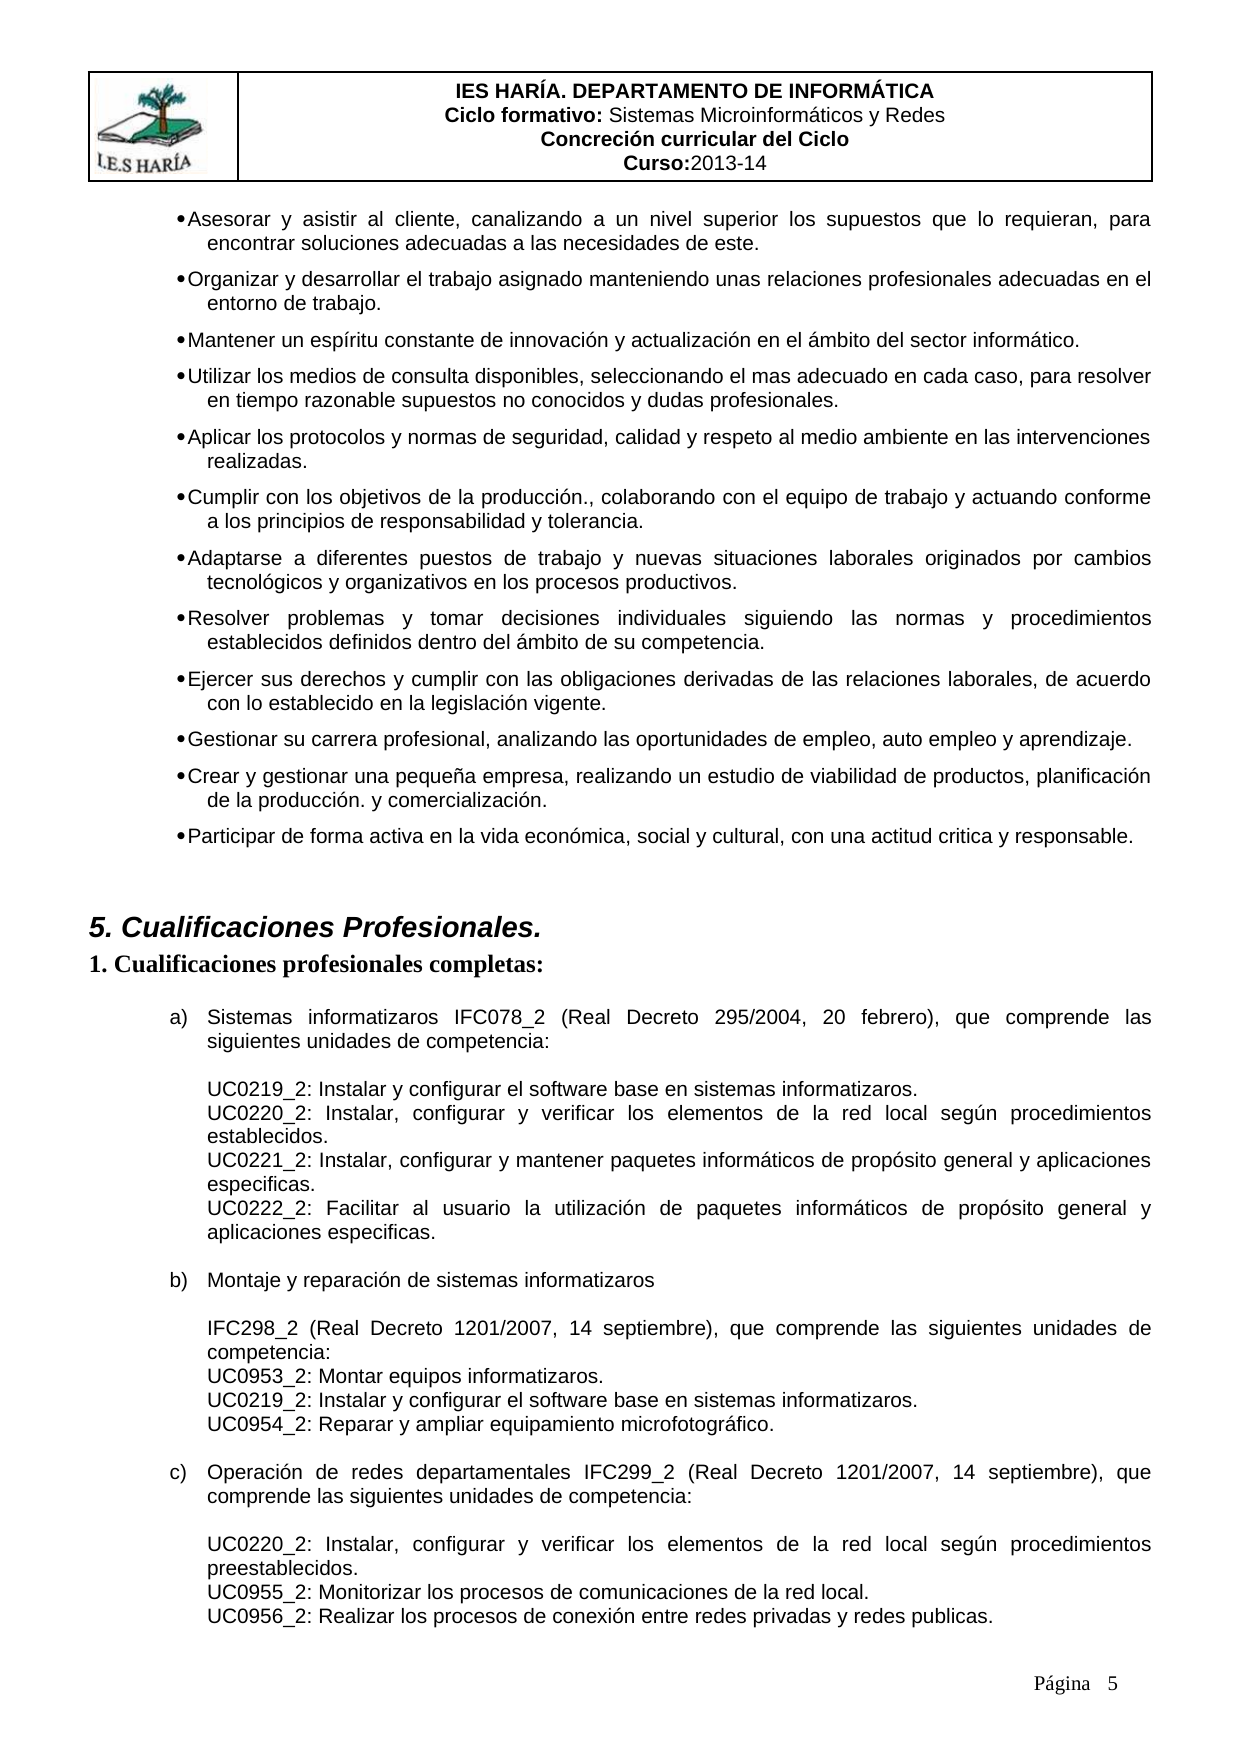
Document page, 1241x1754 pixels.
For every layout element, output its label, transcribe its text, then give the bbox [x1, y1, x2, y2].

text UC0220_2: Instalar, configurar y verificar los elementos de la red local según procedimientos preestablecidos. [207, 1532, 1152, 1579]
list Montaje y reparación de sistemas informatizaros [169, 1268, 1152, 1292]
subtitle 1. Cualificaciones profesionales completas: [89, 949, 1152, 978]
list Adaptarse a diferentes puestos de trabajo y nuevas situaciones laborales originados por cambios tecnológicos y organizativos en los procesos productivos. [177, 546, 1152, 593]
list Gestionar su carrera profesional, analizando las oportunidades de empleo, auto empleo y aprendizaje. [177, 727, 1152, 751]
text UC0955_2: Monitorizar los procesos de comunicaciones de la red local. [207, 1579, 1152, 1603]
list Crear y gestionar una pequeña empresa, realizando un estudio de viabilidad de productos, planificación de la producción. y comercialización. [177, 764, 1152, 812]
list Mantener un espíritu constante de innovación y actualización en el ámbito del sector informático. [177, 327, 1152, 351]
picture [94, 78, 208, 174]
list Cumplir con los objetivos de la producción., colaborando con el equipo de trabajo y actuando conforme a los principios de responsabilidad y tolerancia. [177, 485, 1152, 533]
list Aplicar los protocolos y normas de seguridad, calidad y respeto al medio ambiente en las intervenciones realizadas. [177, 424, 1152, 472]
text UC0222_2: Facilitar al usuario la utilización de paquetes informáticos de propósito general y aplicaciones especificas. [207, 1196, 1152, 1244]
list Ejercer sus derechos y cumplir con las obligaciones derivadas de las relaciones laborales, de acuerdo con lo establecido en la legislación vigente. [177, 667, 1152, 714]
text UC0220_2: Instalar, configurar y verificar los elementos de la red local según procedimientos establecidos. [207, 1100, 1152, 1148]
text IFC298_2 (Real Decreto 1201/2007, 14 septiembre), que comprende las siguientes unidades de competencia: [207, 1316, 1152, 1364]
text UC0219_2: Instalar y configurar el software base en sistemas informatizaros. [207, 1076, 1152, 1100]
subtitle 5. Cualificaciones Profesionales. [89, 910, 1152, 943]
text UC0953_2: Montar equipos informatizaros. [207, 1364, 1152, 1388]
list Sistemas informatizaros IFC078_2 (Real Decreto 295/2004, 20 febrero), que comprende las siguientes unidades de competencia: [169, 1004, 1152, 1052]
list Participar de forma activa en la vida económica, social y cultural, con una actitud critica y responsable. [177, 824, 1152, 848]
text UC0954_2: Reparar y ampliar equipamiento microfotográfico. [207, 1412, 1152, 1436]
list Organizar y desarrollar el trabajo asignado manteniendo unas relaciones profesionales adecuadas en el entorno de trabajo. [177, 267, 1152, 315]
list Resolver problemas y tomar decisiones individuales siguiendo las normas y procedimientos establecidos definidos dentro del ámbito de su competencia. [177, 606, 1152, 654]
text UC0956_2: Realizar los procesos de conexión entre redes privadas y redes publicas. [207, 1603, 1152, 1627]
list Utilizar los medios de consulta disponibles, seleccionando el mas adecuado en cada caso, para resolver en tiempo razonable supuestos no conocidos y dudas profesionales. [177, 364, 1152, 412]
list Asesorar y asistir al cliente, canalizando a un nivel superior los supuestos que lo requieran, para encontrar soluciones adecuadas a las necesidades de este. [177, 206, 1152, 254]
list Operación de redes departamentales IFC299_2 (Real Decreto 1201/2007, 14 septiembre), que comprende las siguientes unidades de competencia: [169, 1460, 1152, 1508]
text UC0221_2: Instalar, configurar y mantener paquetes informáticos de propósito general y aplicaciones especificas. [207, 1148, 1152, 1196]
text UC0219_2: Instalar y configurar el software base en sistemas informatizaros. [207, 1388, 1152, 1412]
